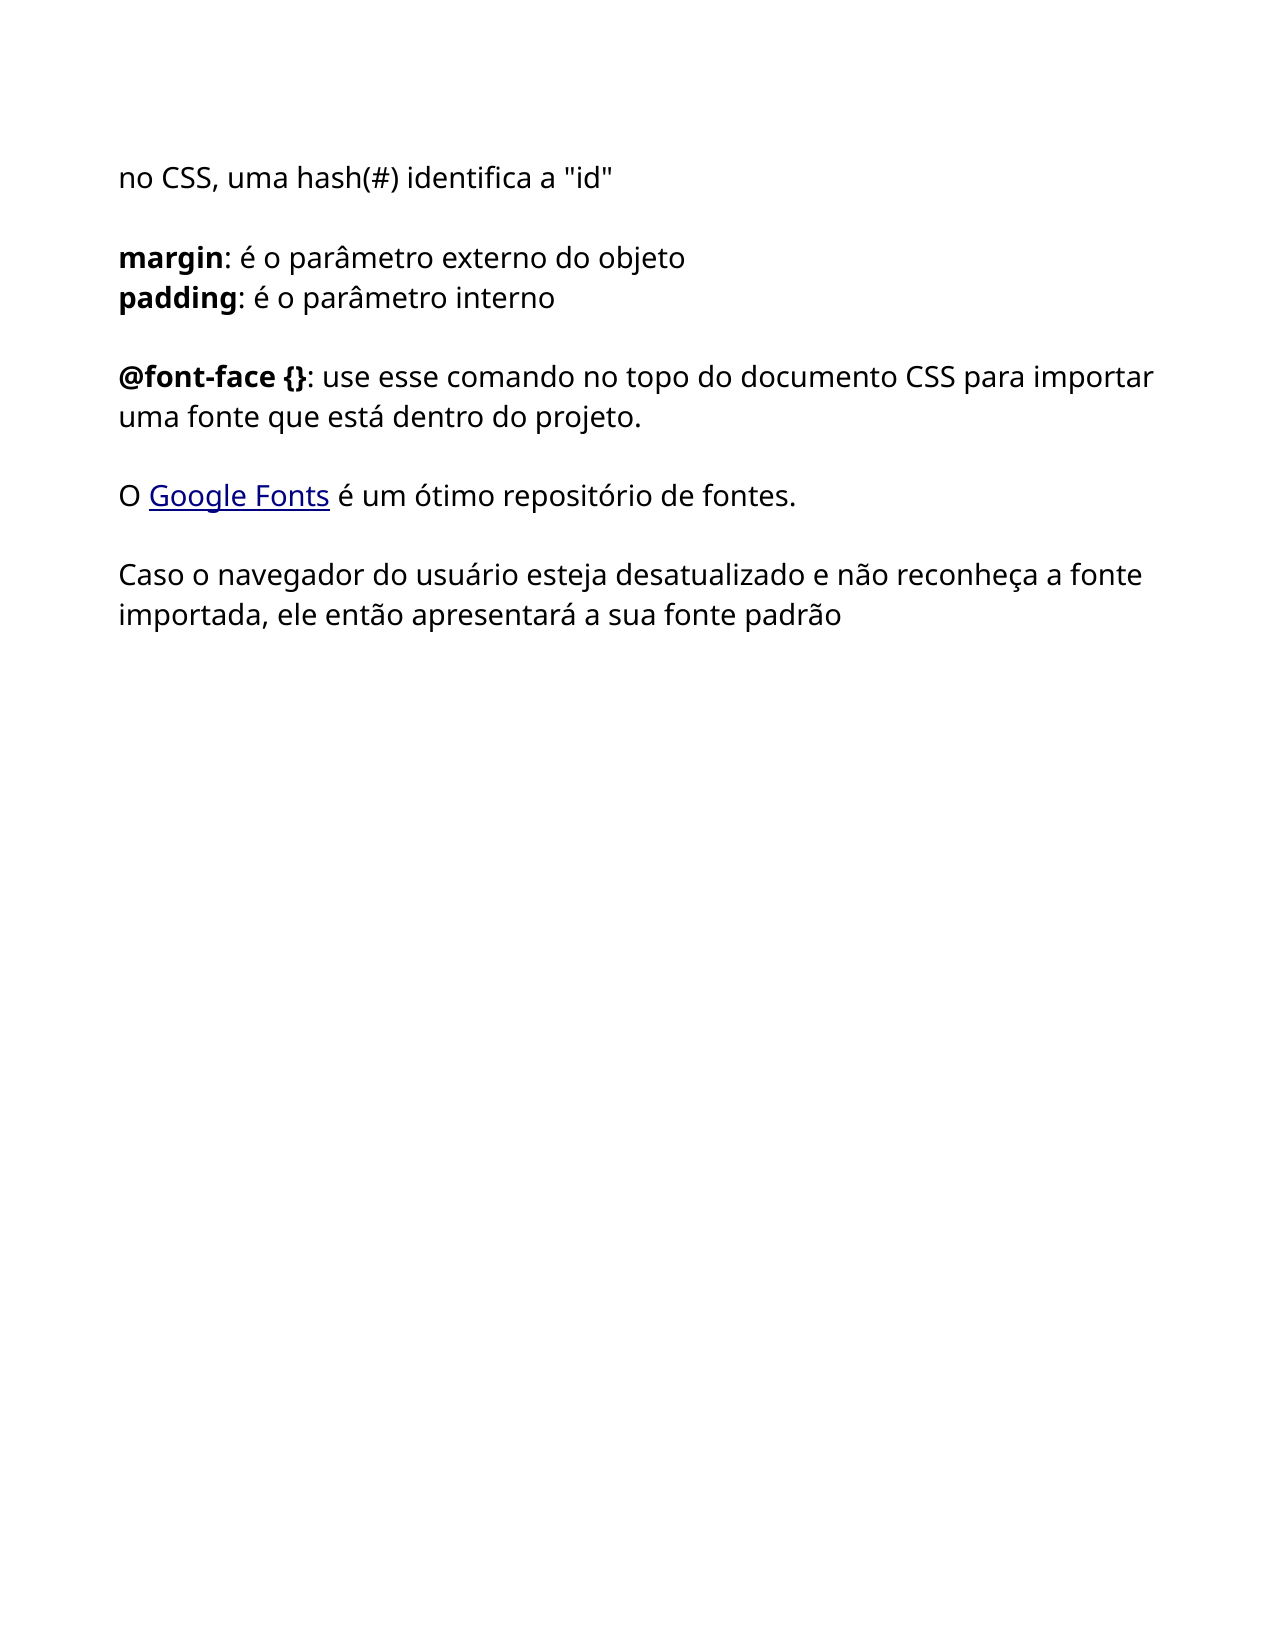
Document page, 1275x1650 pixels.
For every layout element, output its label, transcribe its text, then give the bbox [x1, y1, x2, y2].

text no CSS, uma hash(#) identifica a "id" margin: é o parâmetro externo do objeto padding: é o parâmetro interno @font-face {}: use esse comando no topo do documento CSS para importar uma fonte que está dentro do projeto. O Google Fonts é um ótimo repositório de fontes. Caso o navegador do usuário esteja desatualizado e não reconheça a fonte importada, ele então apresentará a sua fonte padrão [118, 118, 1198, 713]
